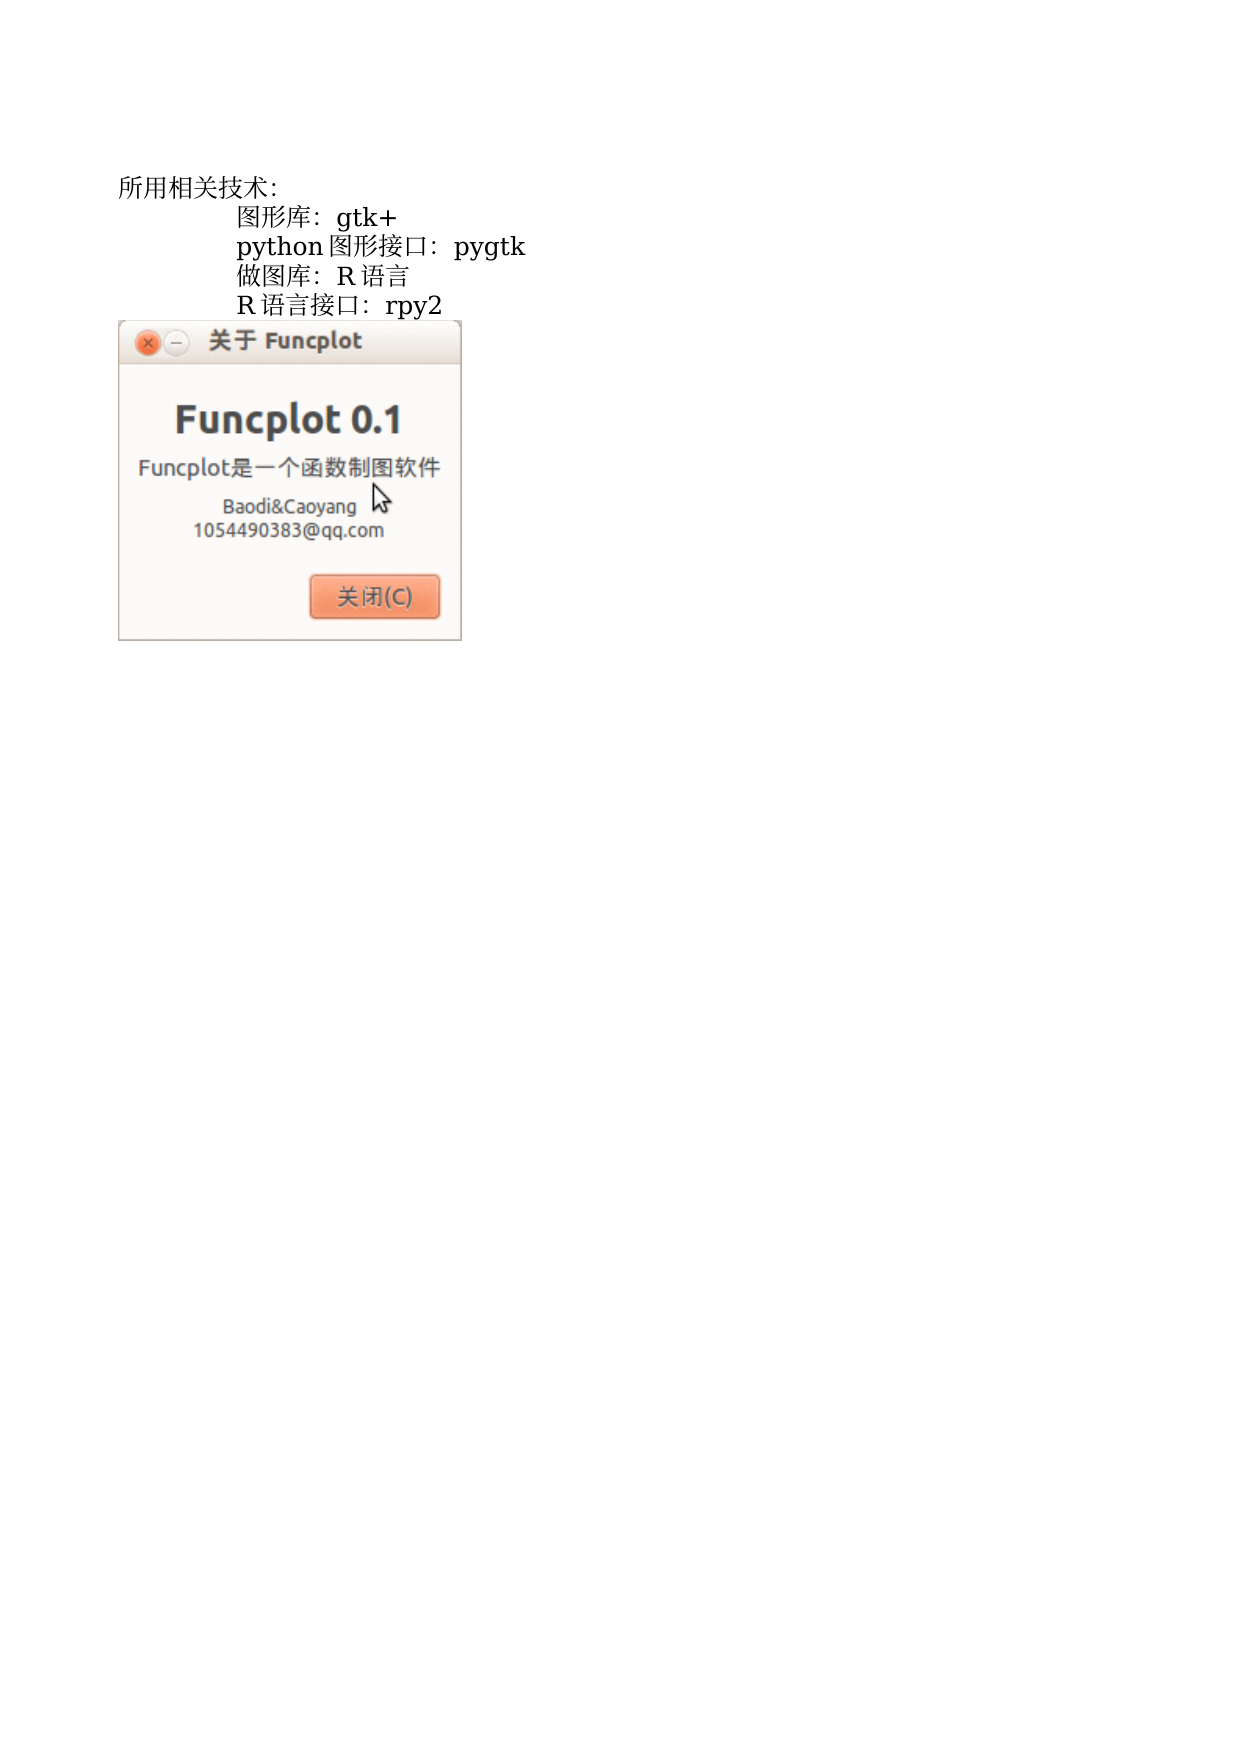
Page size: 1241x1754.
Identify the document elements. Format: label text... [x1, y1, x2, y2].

text 所用相关技术： [118, 174, 1122, 203]
text python图形接口：pygtk [118, 232, 1122, 262]
text 做图库：R语言 [118, 262, 1122, 291]
text 图形库：gtk+ [118, 203, 1122, 232]
text R语言接口：rpy2 [118, 291, 1122, 320]
